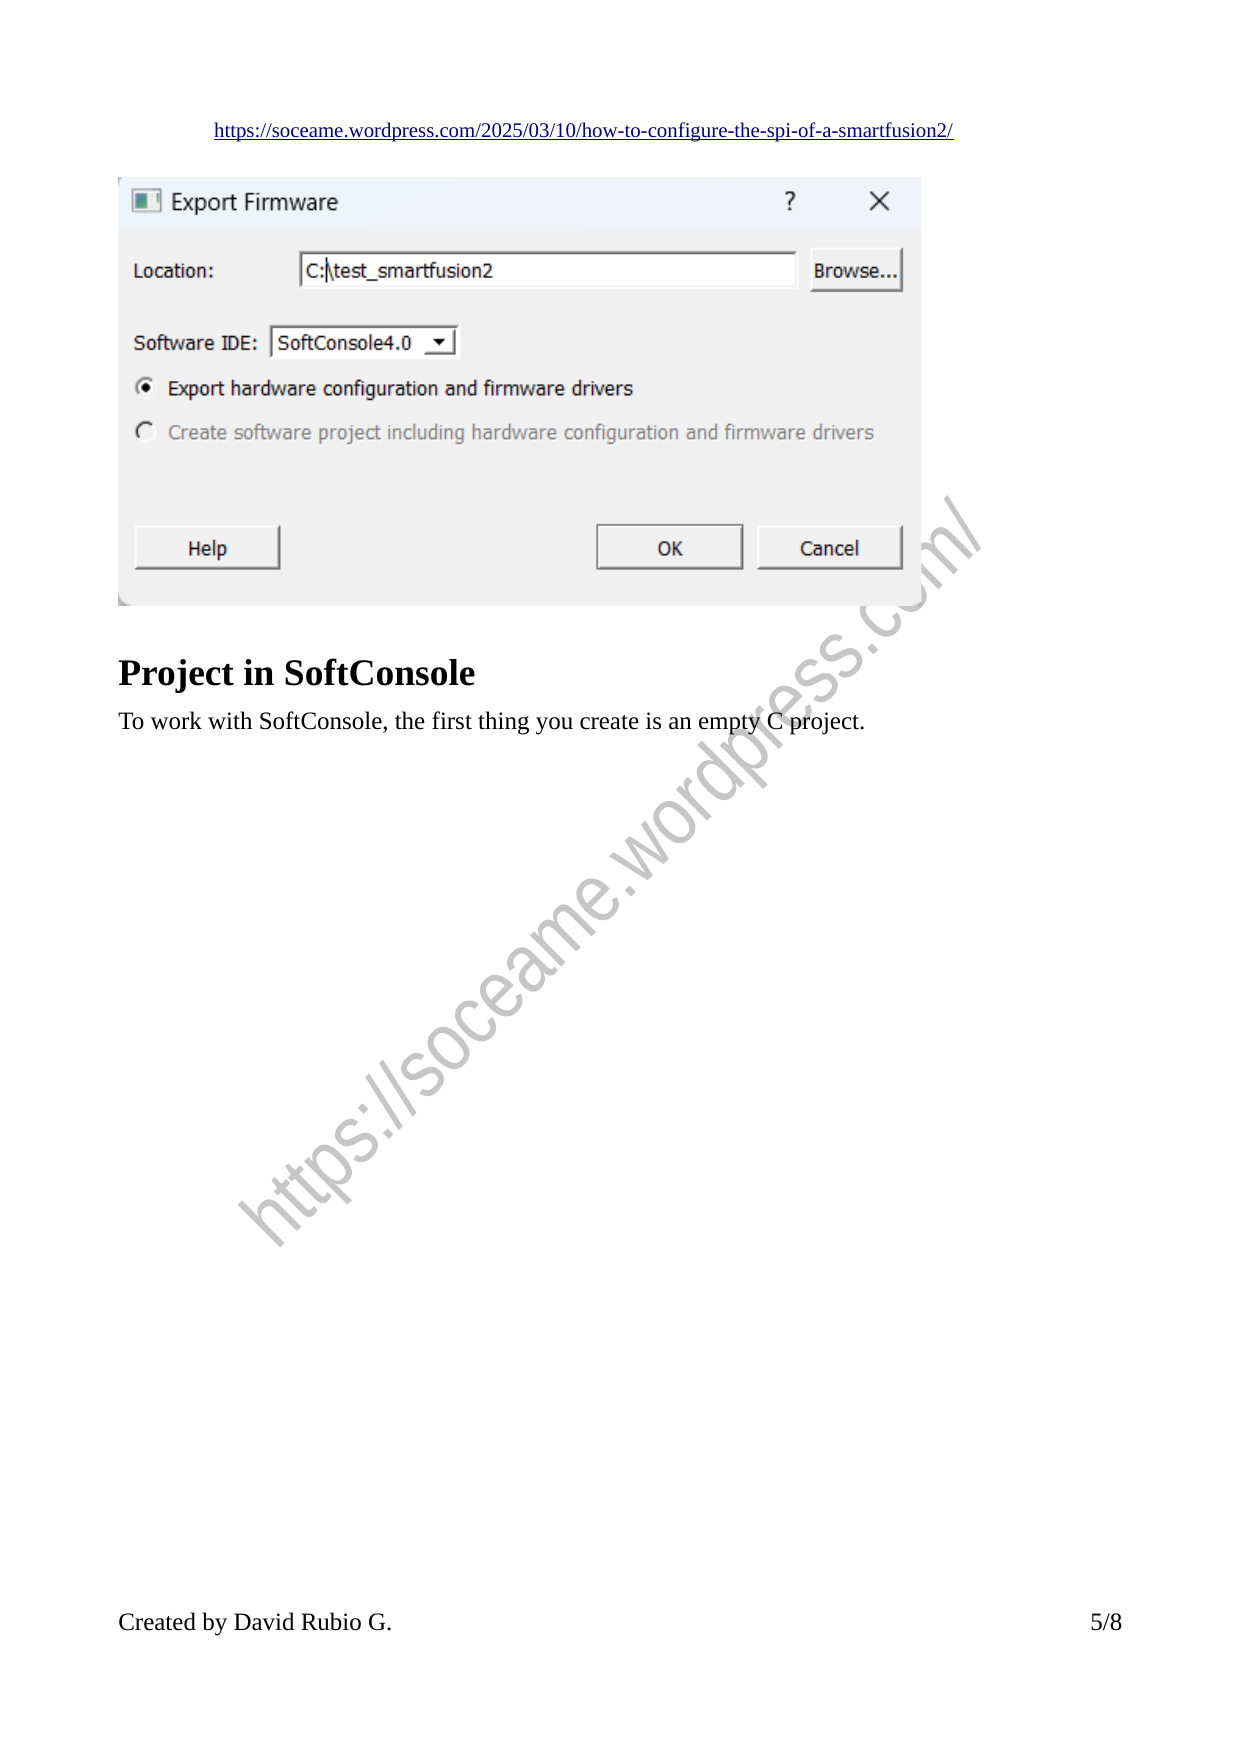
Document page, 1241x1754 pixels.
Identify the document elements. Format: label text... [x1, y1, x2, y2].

text To work with SoftConsole, the first thing you create is an empty C project. [118, 706, 757, 735]
subtitle Project in SoftConsole [118, 650, 1122, 693]
text To work with SoftConsole, the first thing you create is an empty C project. [761, 706, 1122, 735]
picture [118, 177, 922, 606]
